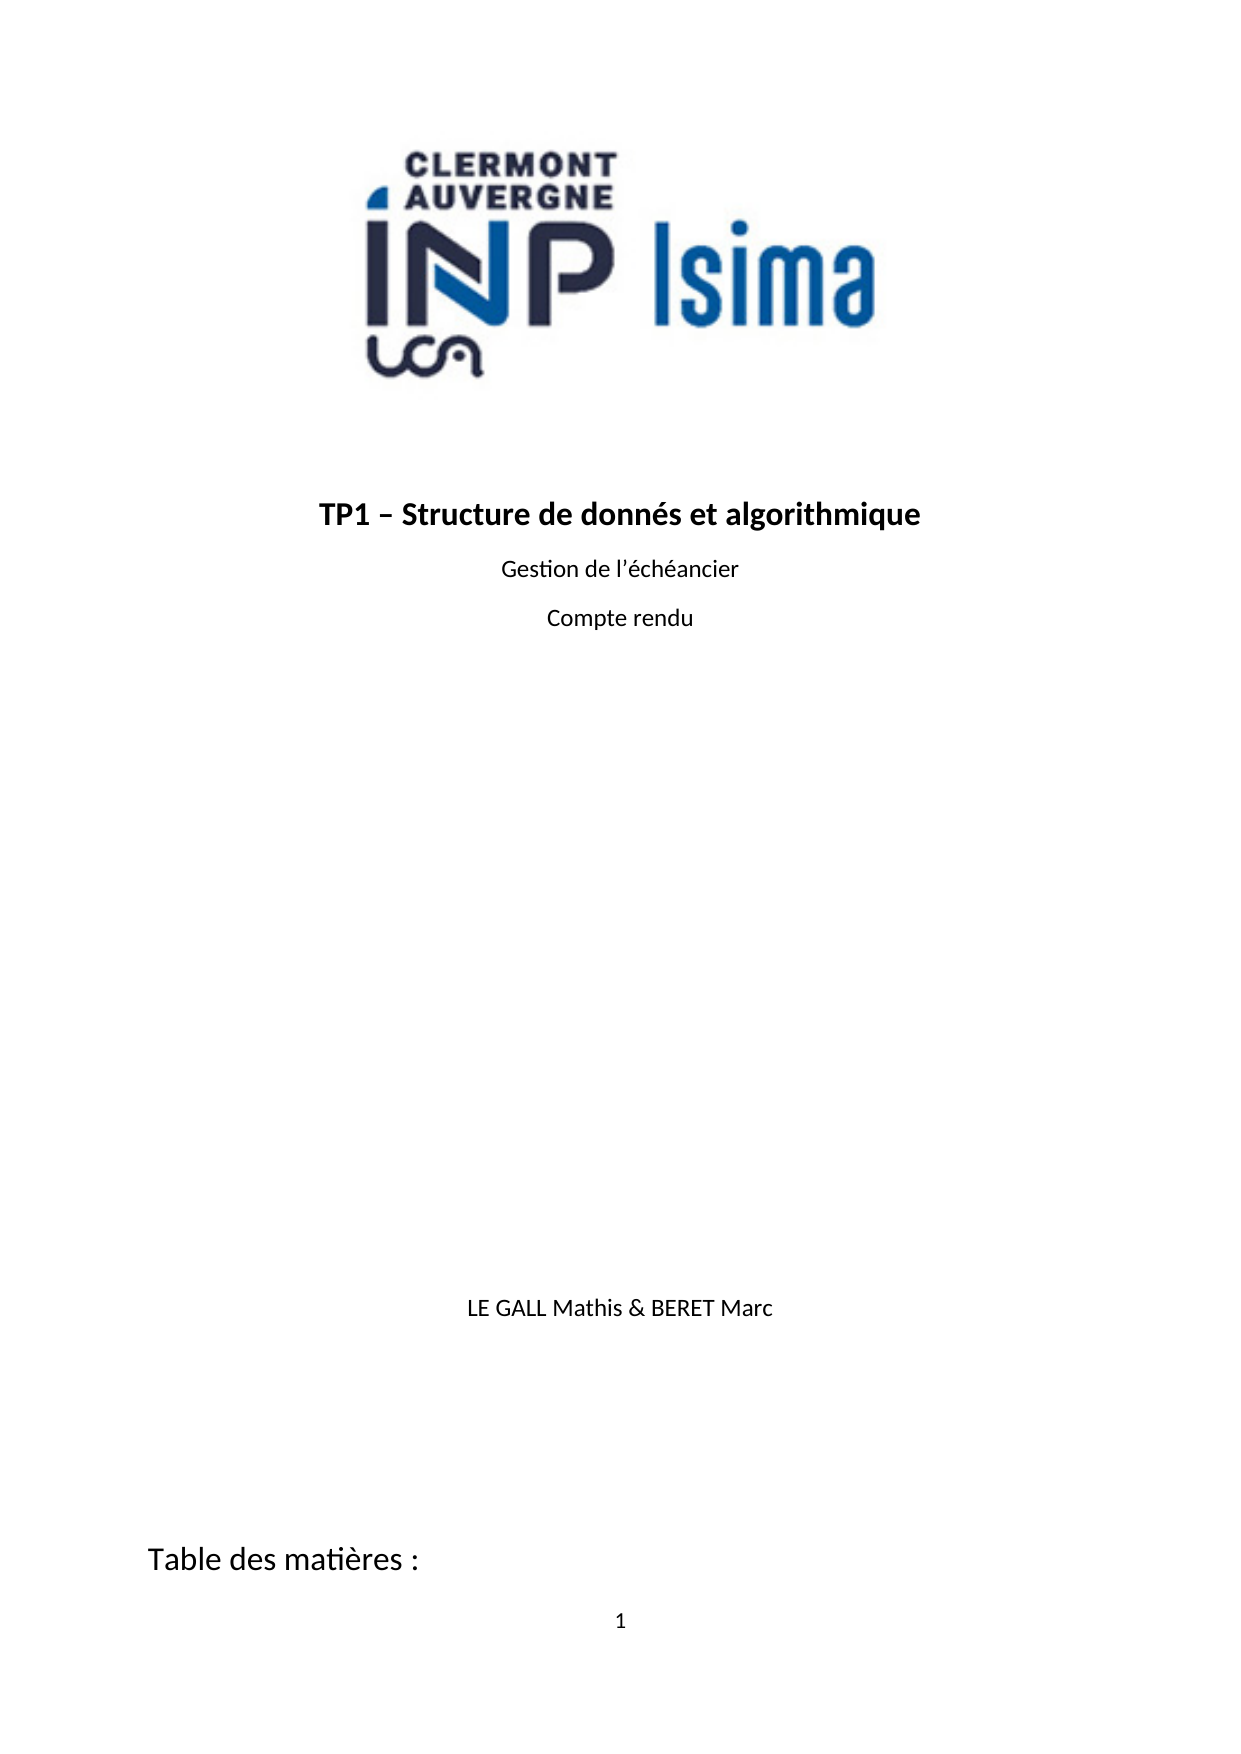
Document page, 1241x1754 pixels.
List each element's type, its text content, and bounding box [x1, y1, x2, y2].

text LE GALL Mathis & BERET Marc [148, 1292, 1093, 1323]
text Table des matières : [148, 1538, 1093, 1579]
text Compte rendu [148, 602, 1093, 633]
text TP1 – Structure de donnés et algorithmique [148, 493, 1093, 533]
text Gestion de l’échéancier [148, 553, 1093, 583]
